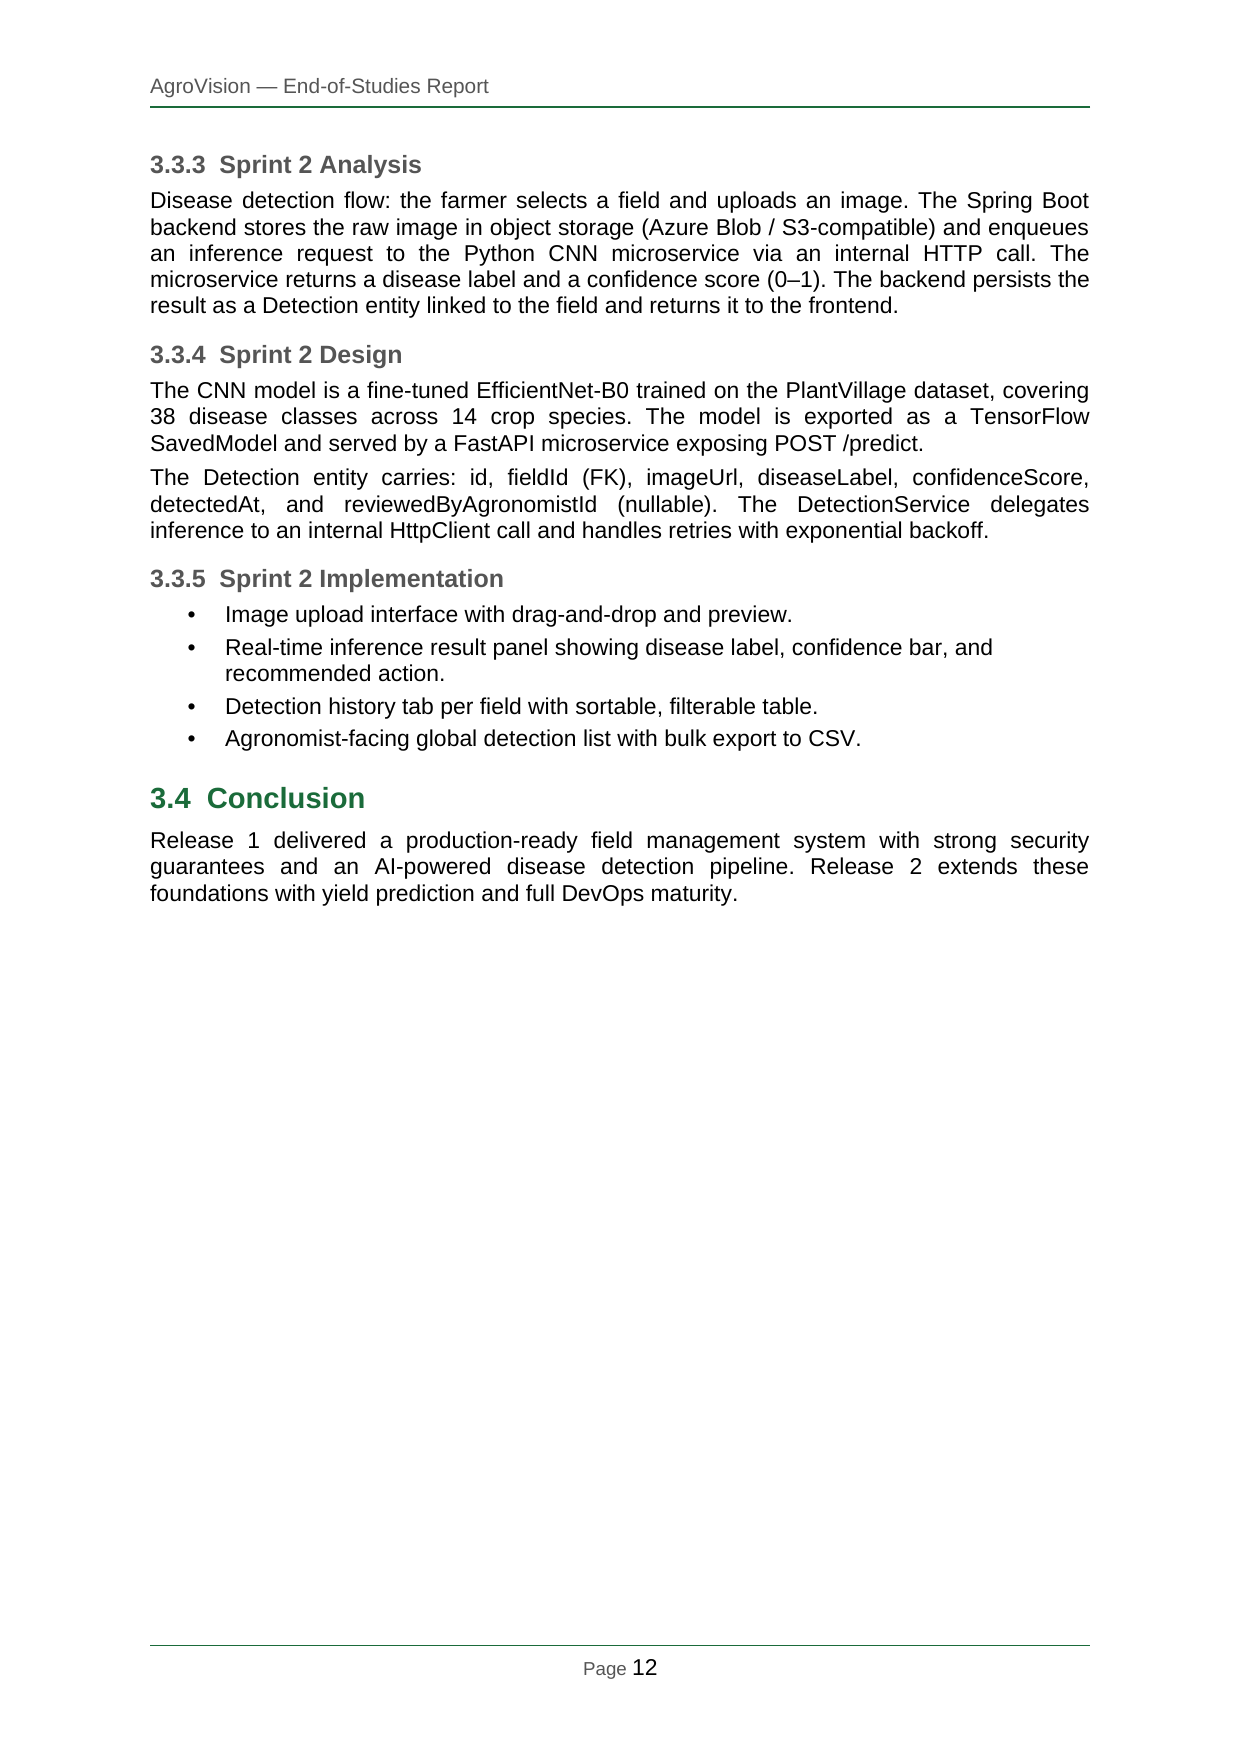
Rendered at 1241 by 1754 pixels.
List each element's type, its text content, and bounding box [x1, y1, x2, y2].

list Real-time inference result panel showing disease label, confidence bar, and recommended action. [187, 634, 1090, 686]
text The CNN model is a fine-tuned EfficientNet-B0 trained on the PlantVillage dataset, covering 38 disease classes across 14 crop species. The model is exported as a TensorFlow SavedModel and served by a FastAPI microservice exposing POST /predict. [150, 377, 1090, 456]
subtitle 3.3.4 Sprint 2 Design [150, 340, 1090, 368]
text Disease detection flow: the farmer selects a field and uploads an image. The Spring Boot backend stores the raw image in object storage (Azure Blob / S3-compatible) and enqueues an inference request to the Python CNN microservice via an internal HTTP call. The microservice returns a disease label and a confidence score (0–1). The backend persists the result as a Detection entity linked to the field and returns it to the frontend. [150, 187, 1090, 319]
subtitle 3.4 Conclusion [150, 781, 1090, 814]
list Image upload interface with drag-and-drop and preview. [187, 601, 1090, 627]
subtitle 3.3.5 Sprint 2 Implementation [150, 564, 1090, 593]
text Release 1 delivered a production-ready field management system with strong security guarantees and an AI-powered disease detection pipeline. Release 2 extends these foundations with yield prediction and full DevOps maturity. [150, 827, 1090, 906]
text The Detection entity carries: id, fieldId (FK), imageUrl, diseaseLabel, confidenceScore, detectedAt, and reviewedByAgronomistId (nullable). The DetectionService delegates inference to an internal HttpClient call and handles retries with exponential backoff. [150, 464, 1090, 543]
subtitle 3.3.3 Sprint 2 Analysis [150, 150, 1090, 179]
list Agronomist-facing global detection list with bulk export to CSV. [187, 725, 1090, 752]
list Detection history tab per field with sortable, filterable table. [187, 693, 1090, 719]
